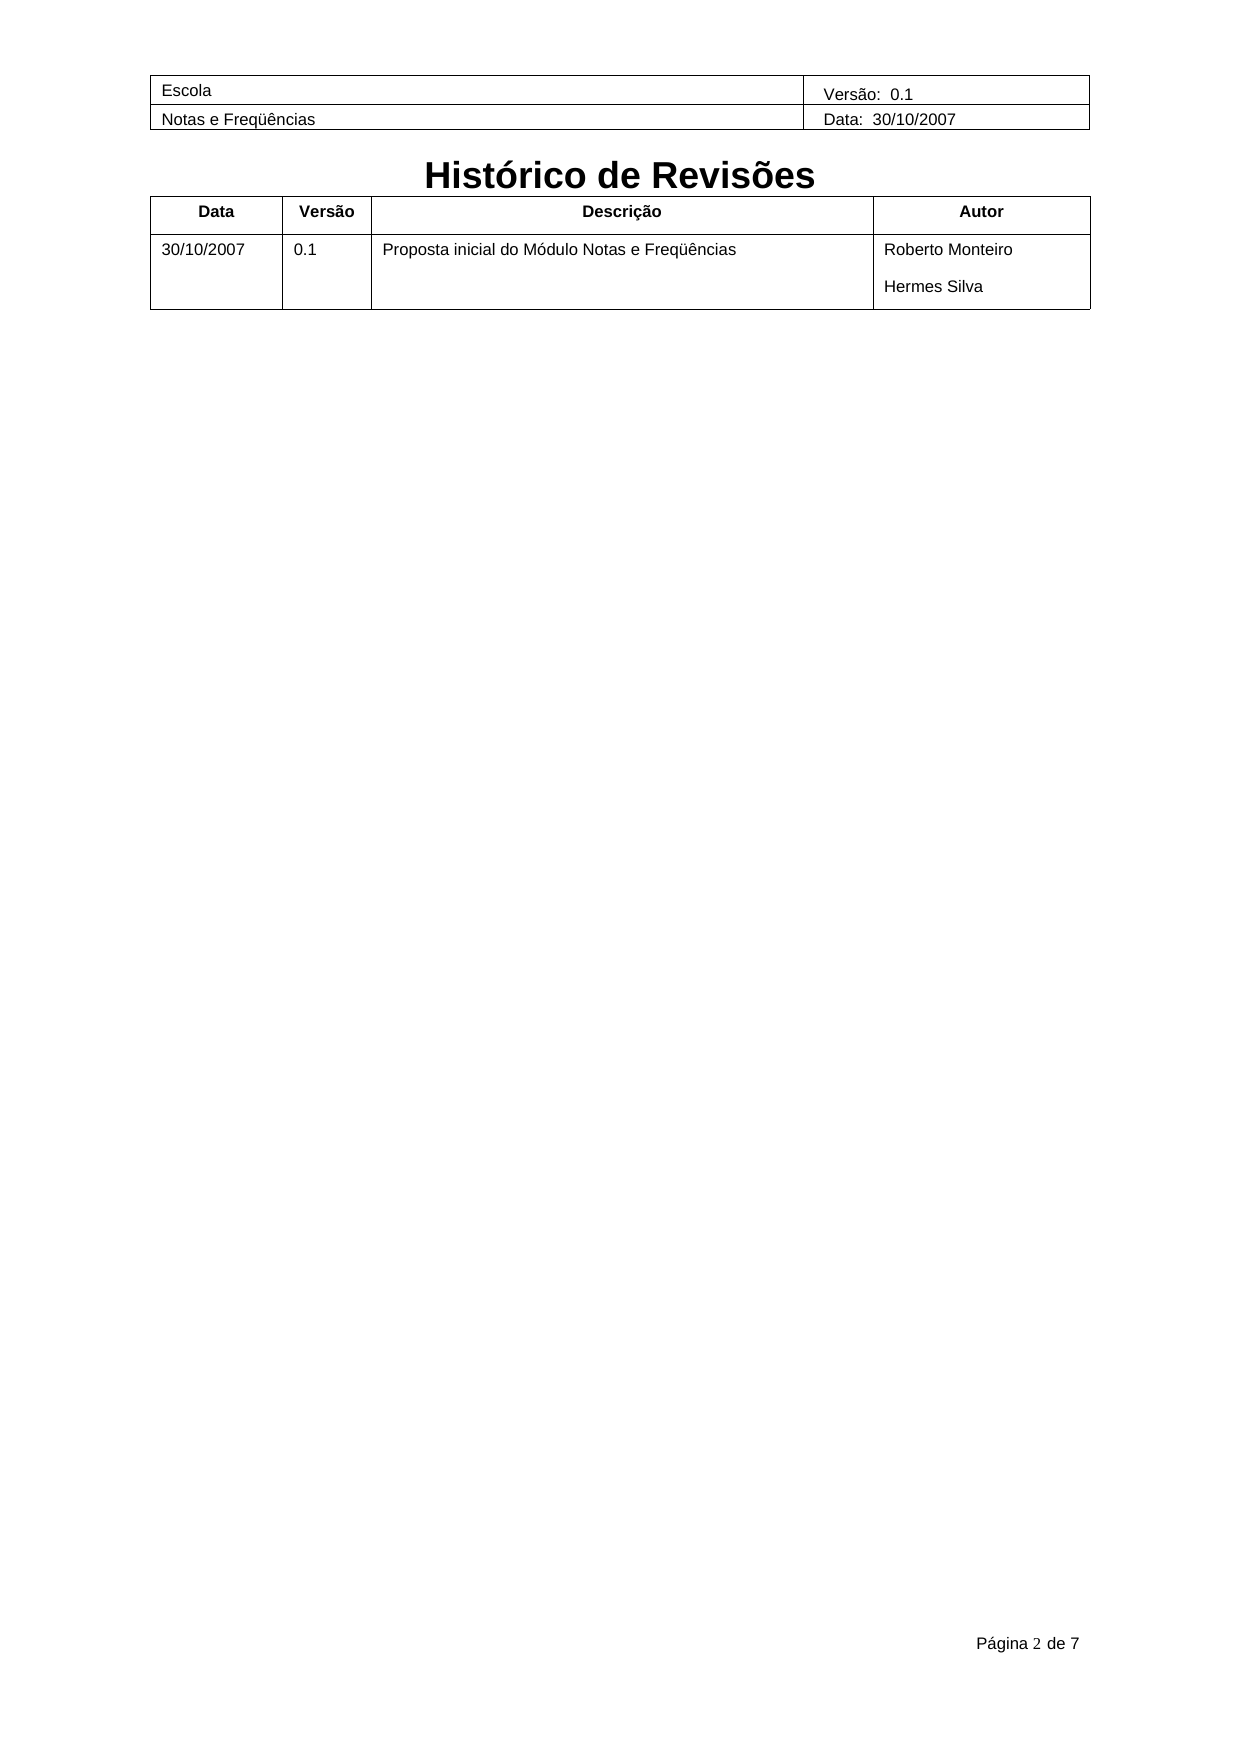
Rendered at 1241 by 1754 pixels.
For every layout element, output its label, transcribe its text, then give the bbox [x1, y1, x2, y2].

table_header Descrição [372, 197, 873, 234]
table_header Data [151, 197, 282, 234]
table_cell Roberto Monteiro Hermes Silva [874, 235, 1090, 309]
table_cell 0.1 [283, 235, 371, 309]
table_cell 30/10/2007 [151, 235, 282, 309]
table_cell Proposta inicial do Módulo Notas e Freqüências [372, 235, 873, 309]
table_header Autor [874, 197, 1090, 234]
table_header Versão [283, 197, 371, 234]
text Histórico de Revisões [150, 154, 1090, 196]
